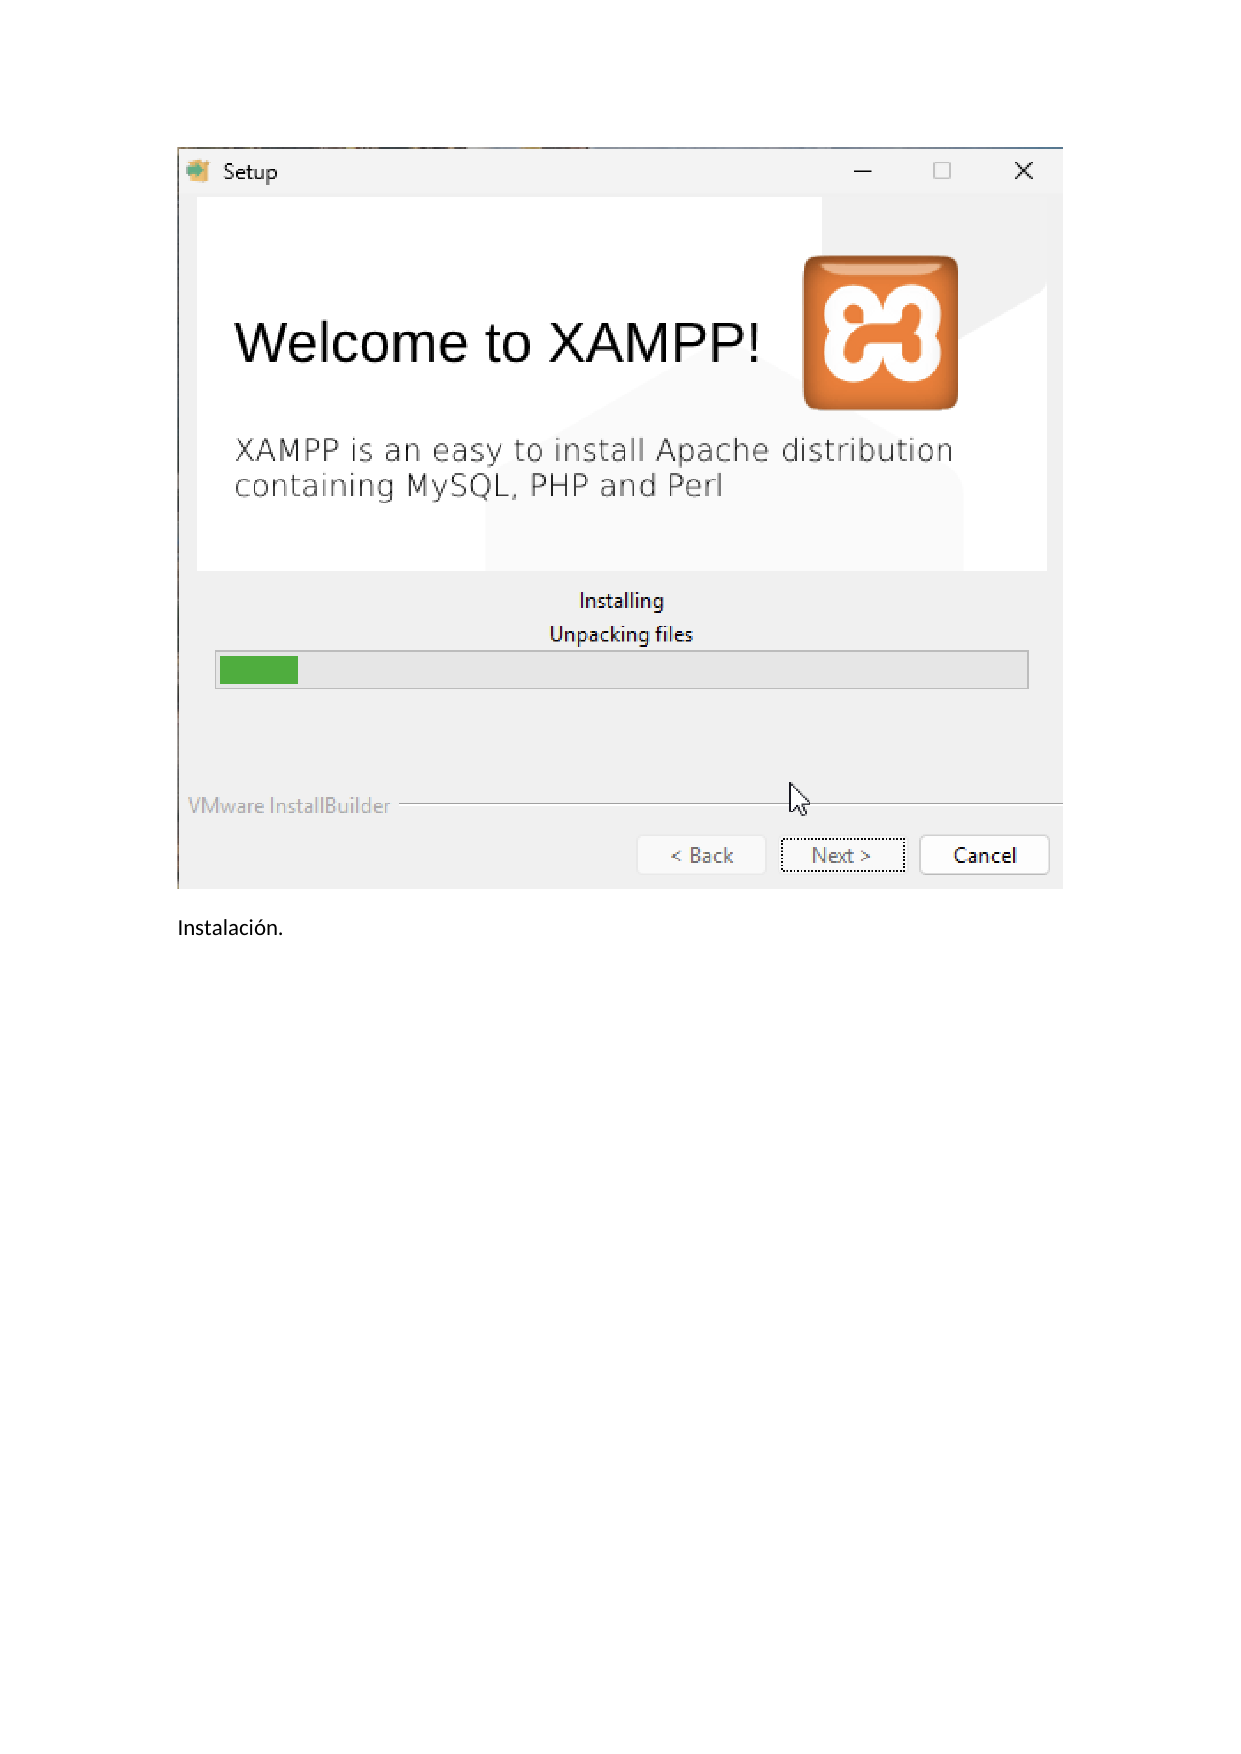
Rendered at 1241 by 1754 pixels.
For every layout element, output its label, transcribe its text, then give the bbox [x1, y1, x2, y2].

text Instalación. [177, 913, 1063, 941]
picture [177, 147, 1063, 889]
